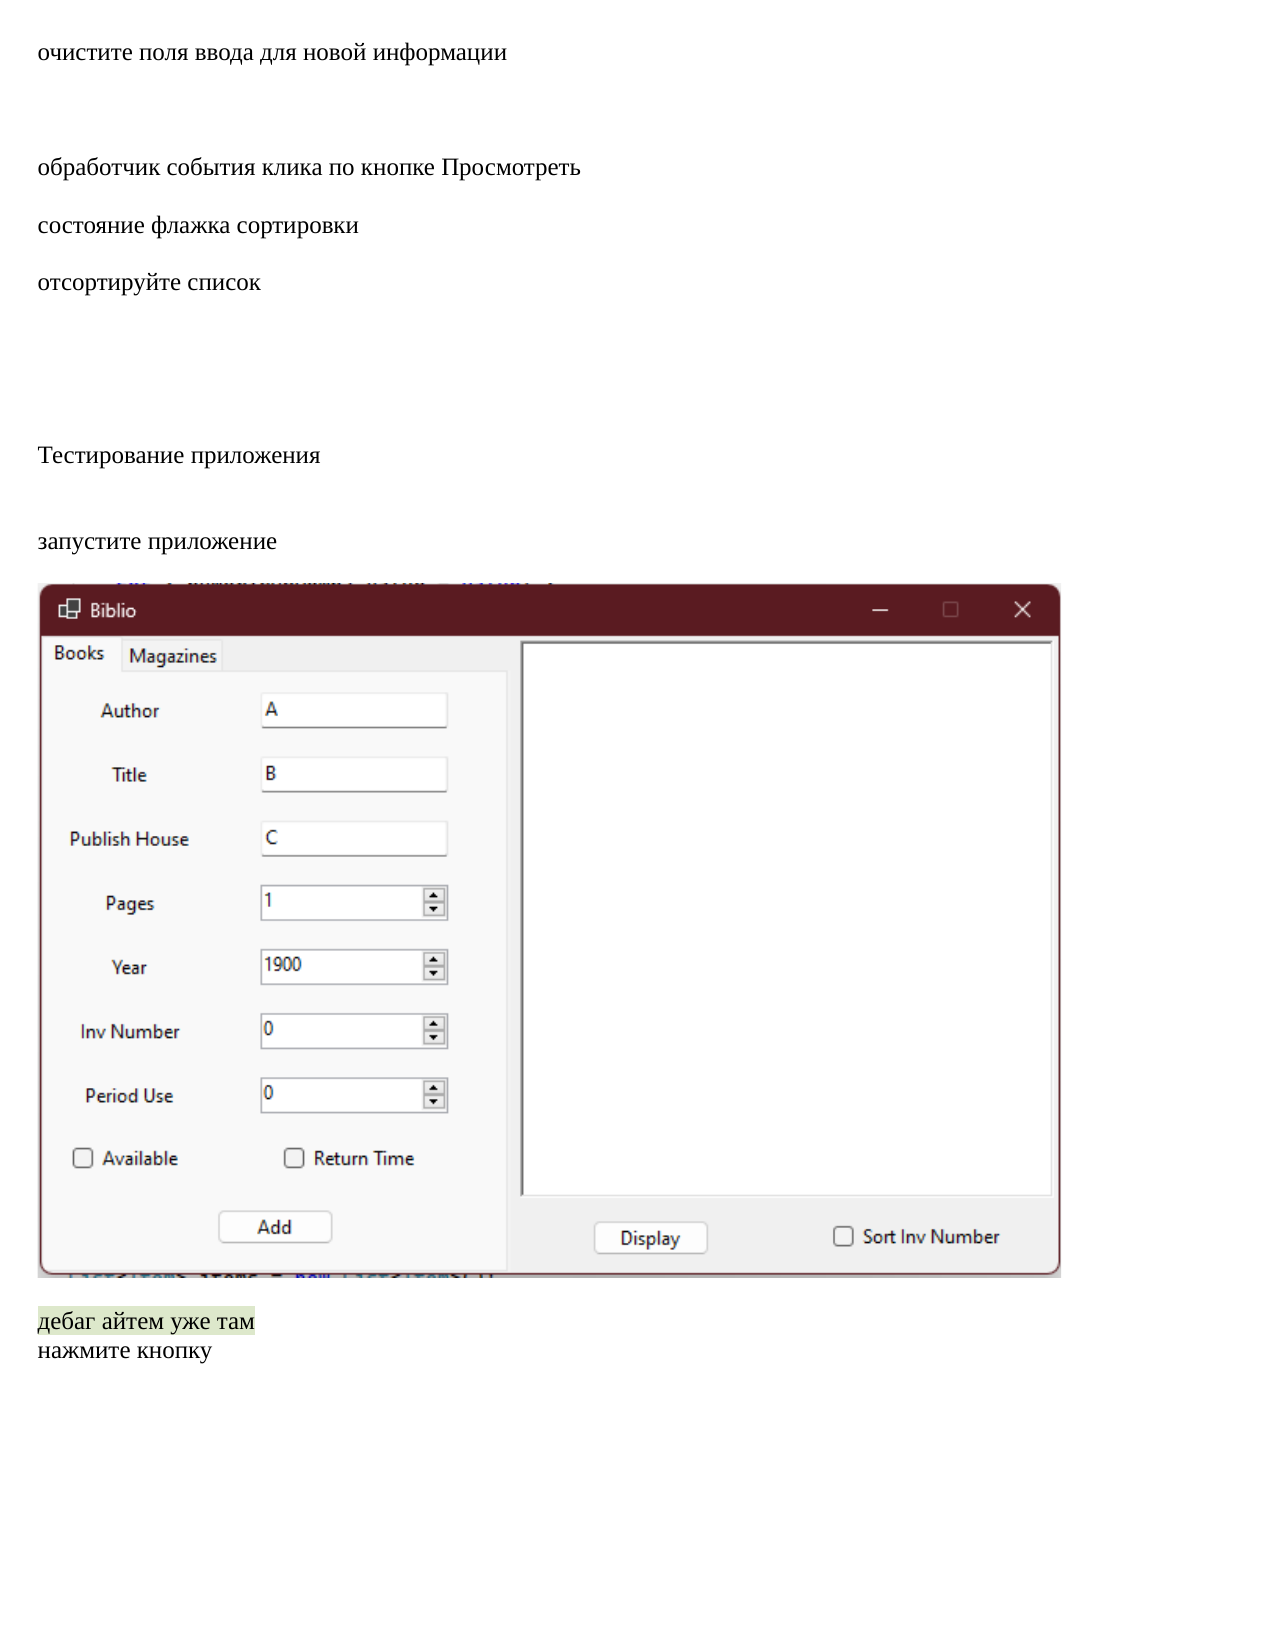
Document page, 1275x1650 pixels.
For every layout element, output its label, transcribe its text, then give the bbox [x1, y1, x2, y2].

text дебаг айтем уже там [37, 1306, 1237, 1335]
text Тестирование приложения [37, 440, 1237, 469]
text отсортируйте список [37, 267, 1237, 296]
text обработчик события клика по кнопке Просмотреть [37, 152, 1237, 181]
picture [37, 583, 1062, 1278]
text запустите приложение [37, 526, 1237, 555]
text состояние флажка сортировки [37, 210, 1237, 239]
text нажмите кнопку [37, 1335, 1237, 1364]
text очистите поля ввода для новой информации [37, 37, 1237, 66]
